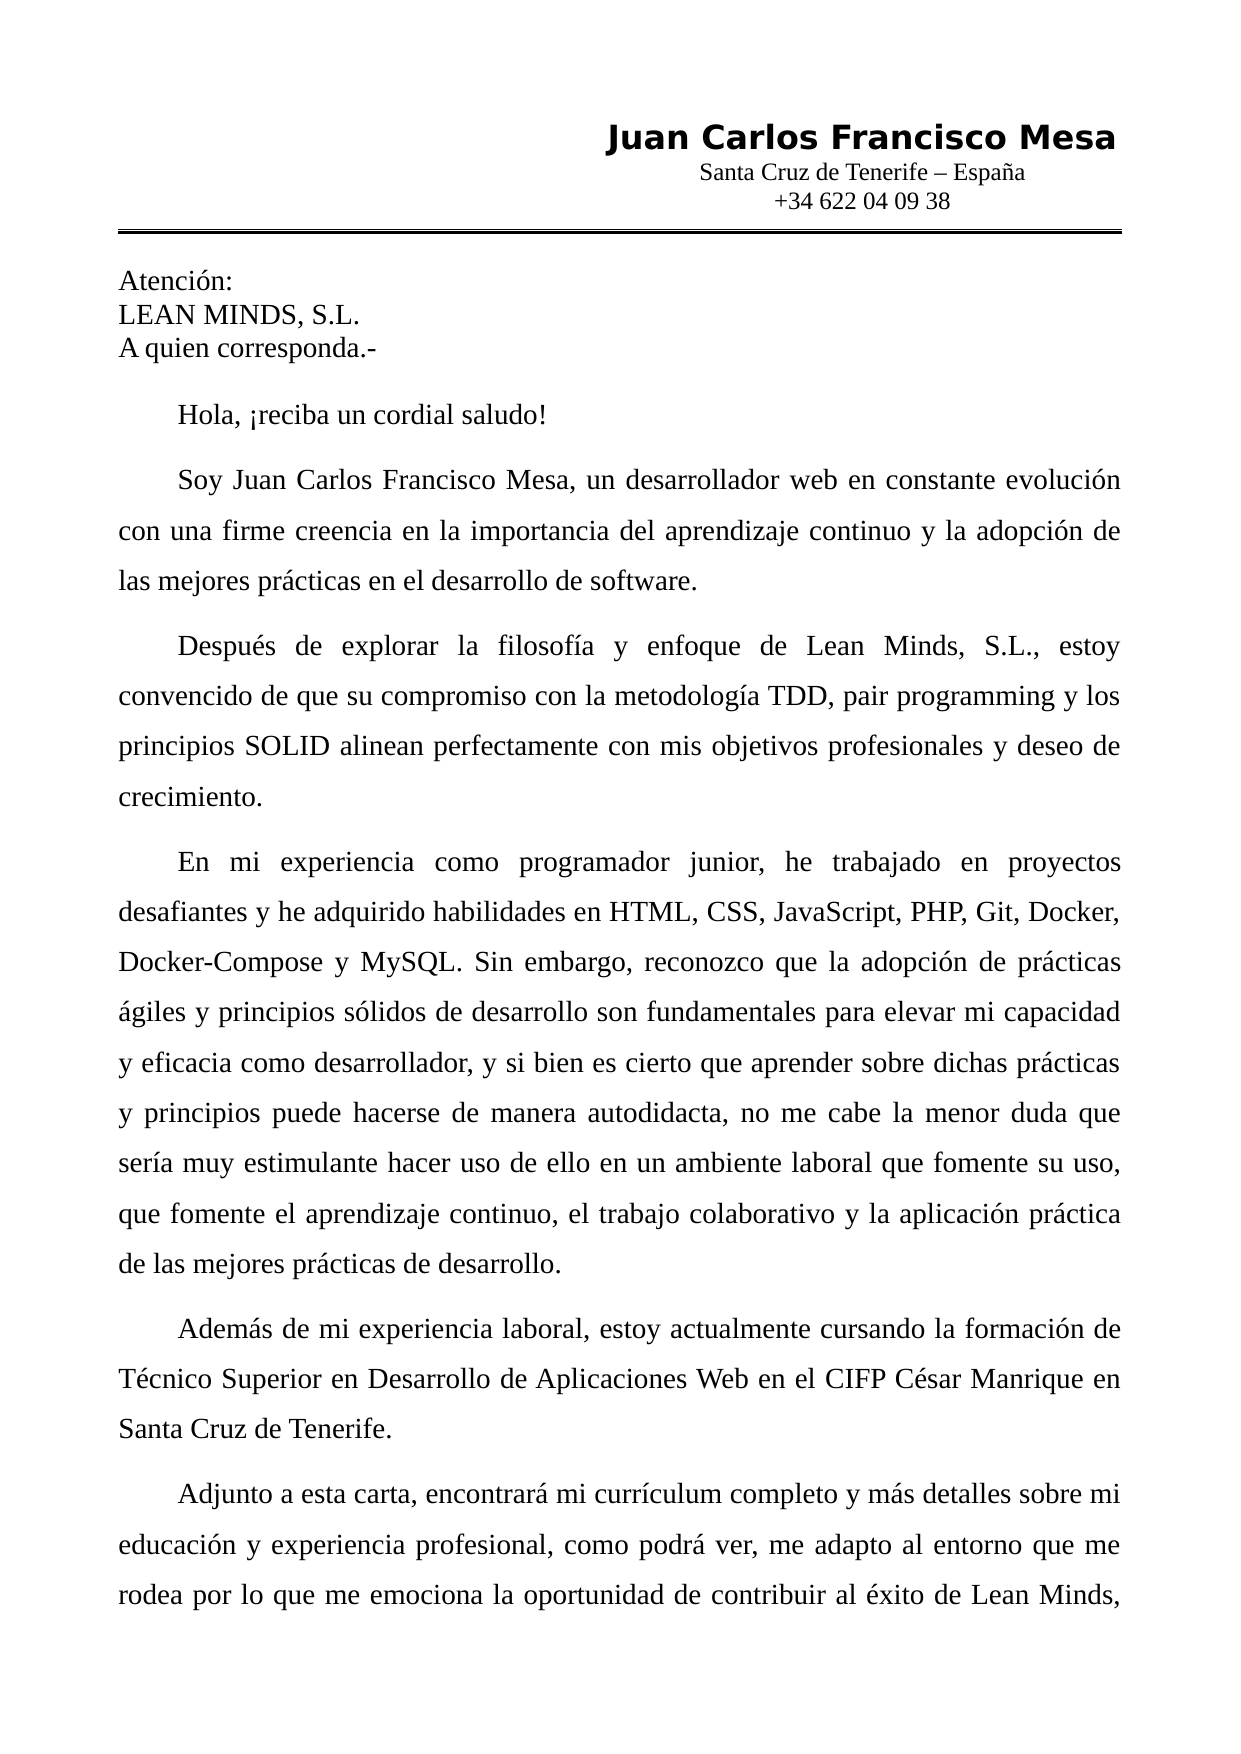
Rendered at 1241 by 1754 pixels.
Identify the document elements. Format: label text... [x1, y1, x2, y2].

text Después de explorar la filosofía y enfoque de Lean Minds, S.L., estoy convencido de que su compromiso con la metodología TDD, pair programming y los principios SOLID alinean perfectamente con mis objetivos profesionales y deseo de crecimiento. [118, 628, 1122, 812]
text A quien corresponda.- [118, 330, 1122, 364]
text Soy Juan Carlos Francisco Mesa, un desarrollador web en constante evolución con una firme creencia en la importancia del aprendizaje continuo y la adopción de las mejores prácticas en el desarrollo de software. [118, 462, 1122, 596]
text Santa Cruz de Tenerife – España [602, 157, 1122, 186]
text En mi experiencia como programador junior, he trabajado en proyectos desafiantes y he adquirido habilidades en HTML, CSS, JavaScript, PHP, Git, Docker, Docker-Compose y MySQL. Sin embargo, reconozco que la adopción de prácticas ágiles y principios sólidos de desarrollo son fundamentales para elevar mi capacidad y eficacia como desarrollador, y si bien es cierto que aprender sobre dichas prácticas y principios puede hacerse de manera autodidacta, no me cabe la menor duda que sería muy estimulante hacer uso de ello en un ambiente laboral que fomente su uso, que fomente el aprendizaje continuo, el trabajo colaborativo y la aplicación práctica de las mejores prácticas de desarrollo. [118, 844, 1122, 1280]
text Además de mi experiencia laboral, estoy actualmente cursando la formación de Técnico Superior en Desarrollo de Aplicaciones Web en el CIFP César Manrique en Santa Cruz de Tenerife. [118, 1311, 1122, 1445]
text Juan Carlos Francisco Mesa [602, 118, 1122, 157]
text Atención: [118, 263, 1122, 297]
text +34 622 04 09 38 [602, 186, 1122, 214]
text LEAN MINDS, S.L. [118, 297, 1122, 330]
text Hola, ¡reciba un cordial saludo! [118, 397, 1122, 431]
text Adjunto a esta carta, encontrará mi currículum completo y más detalles sobre mi educación y experiencia profesional, como podrá ver, me adapto al entorno que me rodea por lo que me emociona la oportunidad de contribuir al éxito de Lean Minds, [118, 1477, 1122, 1611]
